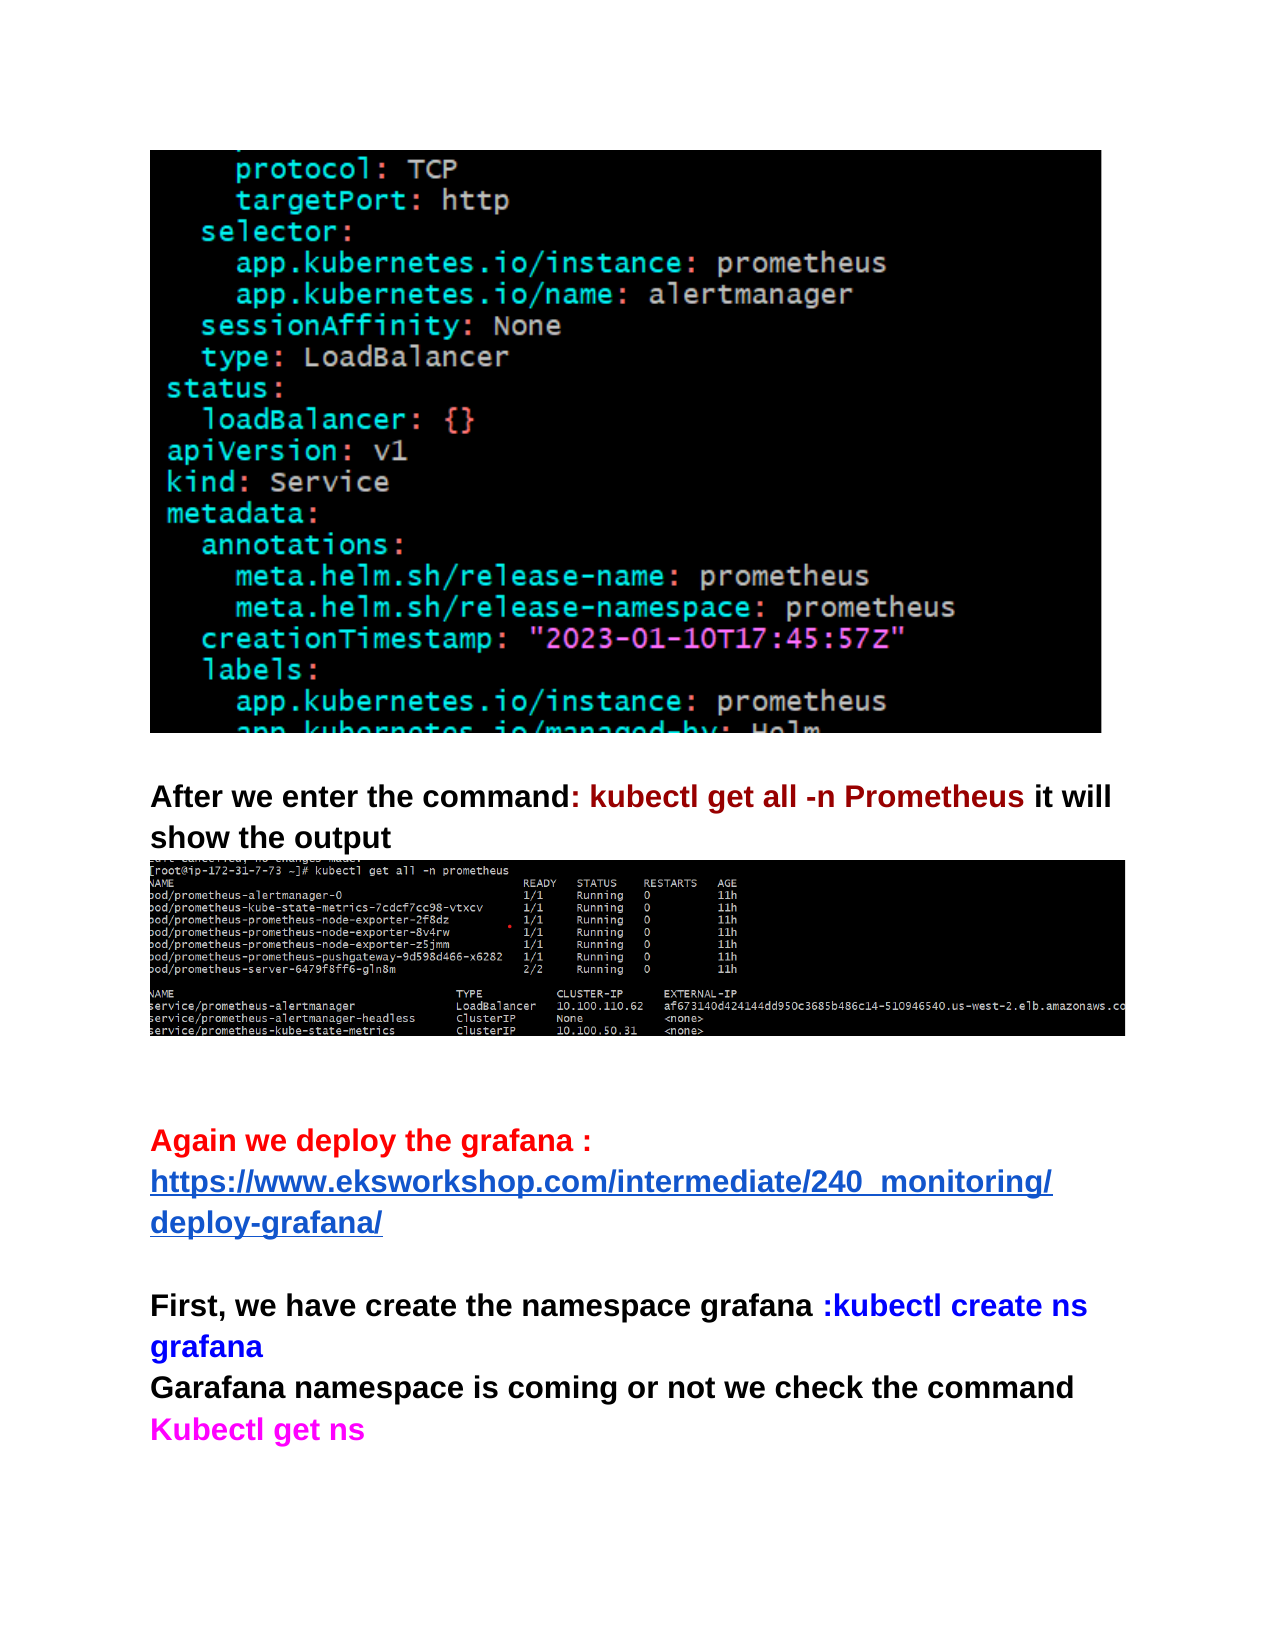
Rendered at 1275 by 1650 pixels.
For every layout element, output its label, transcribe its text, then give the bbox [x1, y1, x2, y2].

text First, we have create the namespace grafana :kubectl create ns grafana [150, 1287, 1125, 1364]
text Garafana namespace is coming or not we check the command [150, 1369, 1125, 1405]
text After we enter the command: kubectl get all -n Prometheus it will show the output [150, 778, 1125, 855]
text https://www.eksworkshop.com/intermediate/240_monitoring/deploy-grafana/ [150, 1163, 1125, 1240]
text Again we deploy the grafana : [150, 1122, 1125, 1158]
text Kubectl get ns [150, 1411, 1125, 1446]
picture [150, 150, 1102, 733]
picture [150, 860, 1125, 1036]
